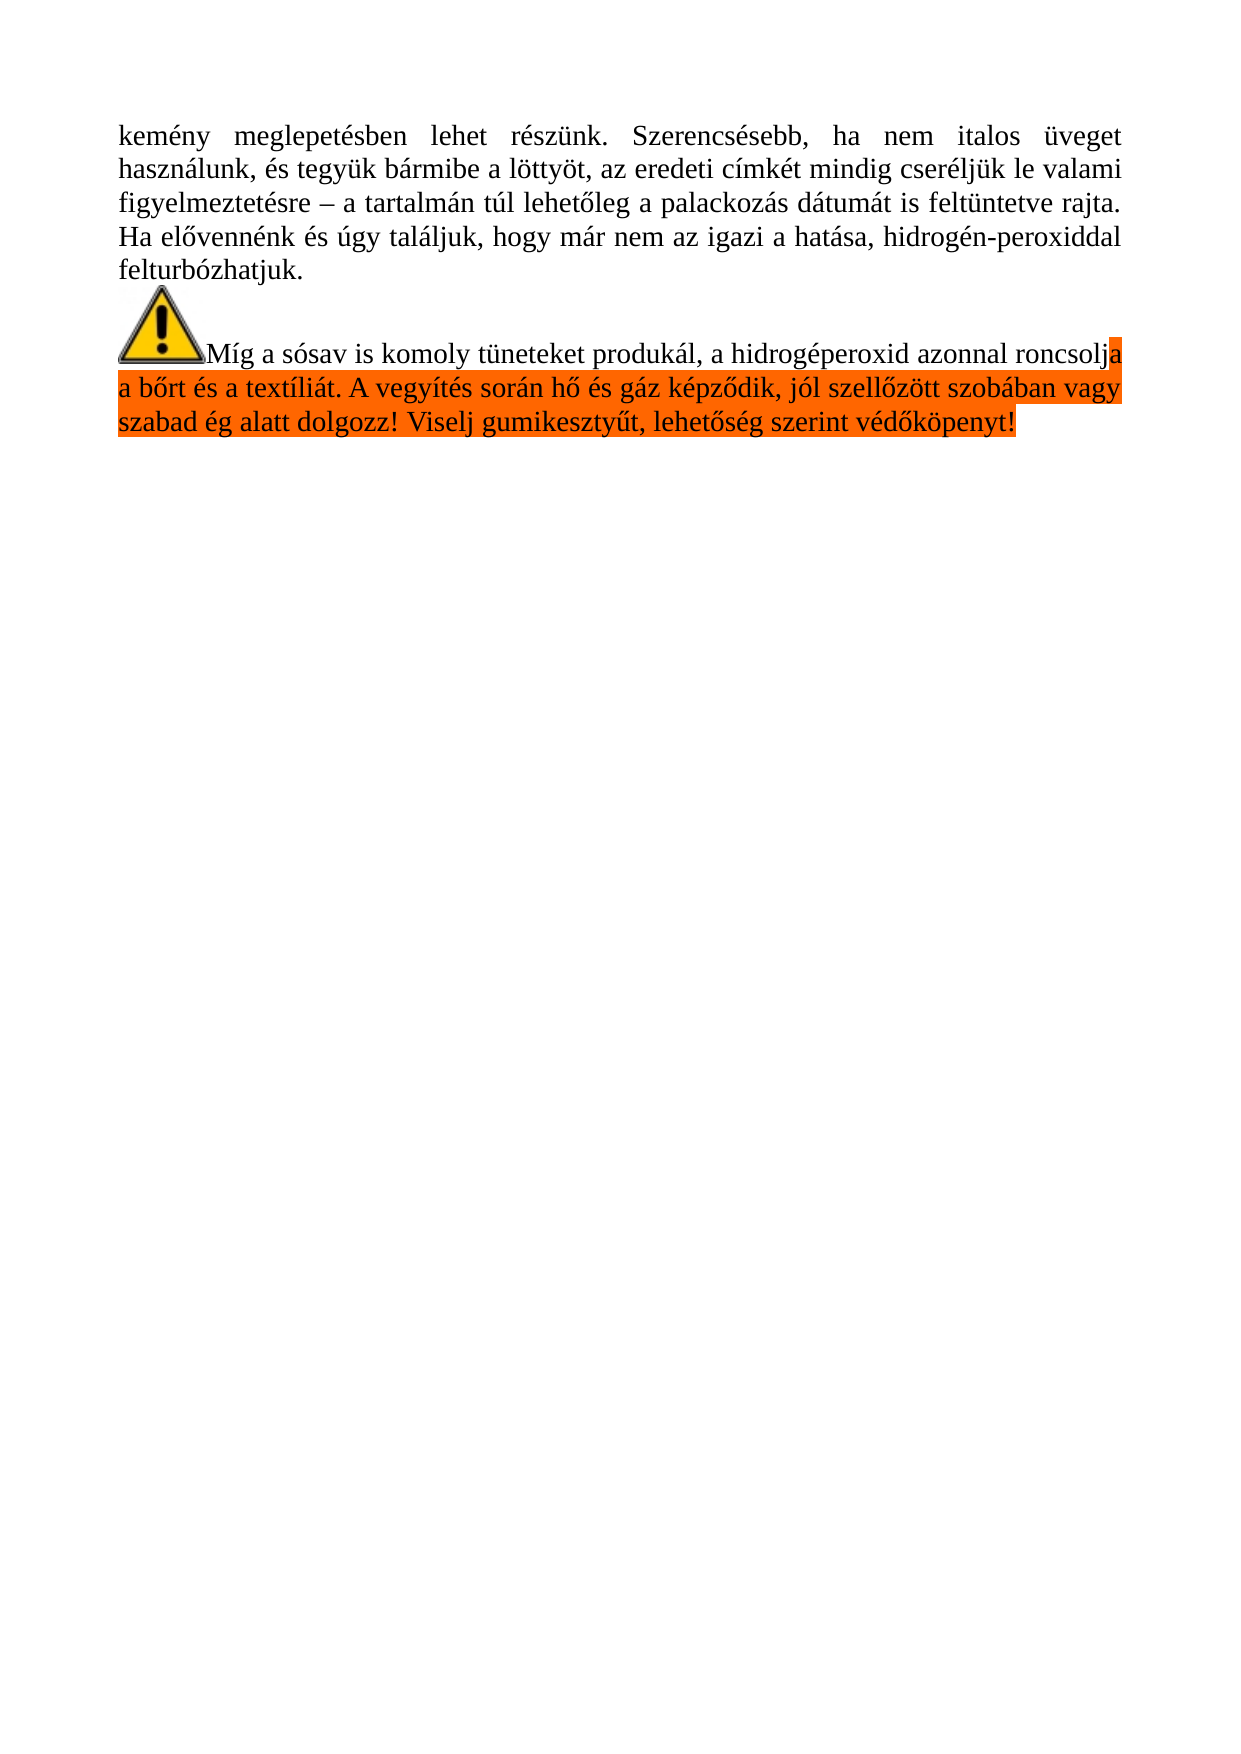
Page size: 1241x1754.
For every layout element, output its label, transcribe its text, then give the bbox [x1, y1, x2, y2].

text kemény meglepetésben lehet részünk. Szerencsésebb, ha nem italos üveget használunk, és tegyük bármibe a löttyöt, az eredeti címkét mindig cseréljük le valami figyelmeztetésre – a tartalmán túl lehetőleg a palackozás dátumát is feltüntetve rajta. Ha elővennénk és úgy találjuk, hogy már nem az igazi a hatása, hidrogén-peroxiddal felturbózhatjuk. [118, 118, 1122, 286]
text Míg a sósav is komoly tüneteket produkál, a hidrogéperoxid azonnal roncsolja a bőrt és a textíliát. A vegyítés során hő és gáz képződik, jól szellőzött szobában vagy szabad ég alatt dolgozz! Viselj gumikesztyűt, lehetőség szerint védőköpenyt! [118, 286, 1122, 437]
picture [118, 285, 206, 364]
